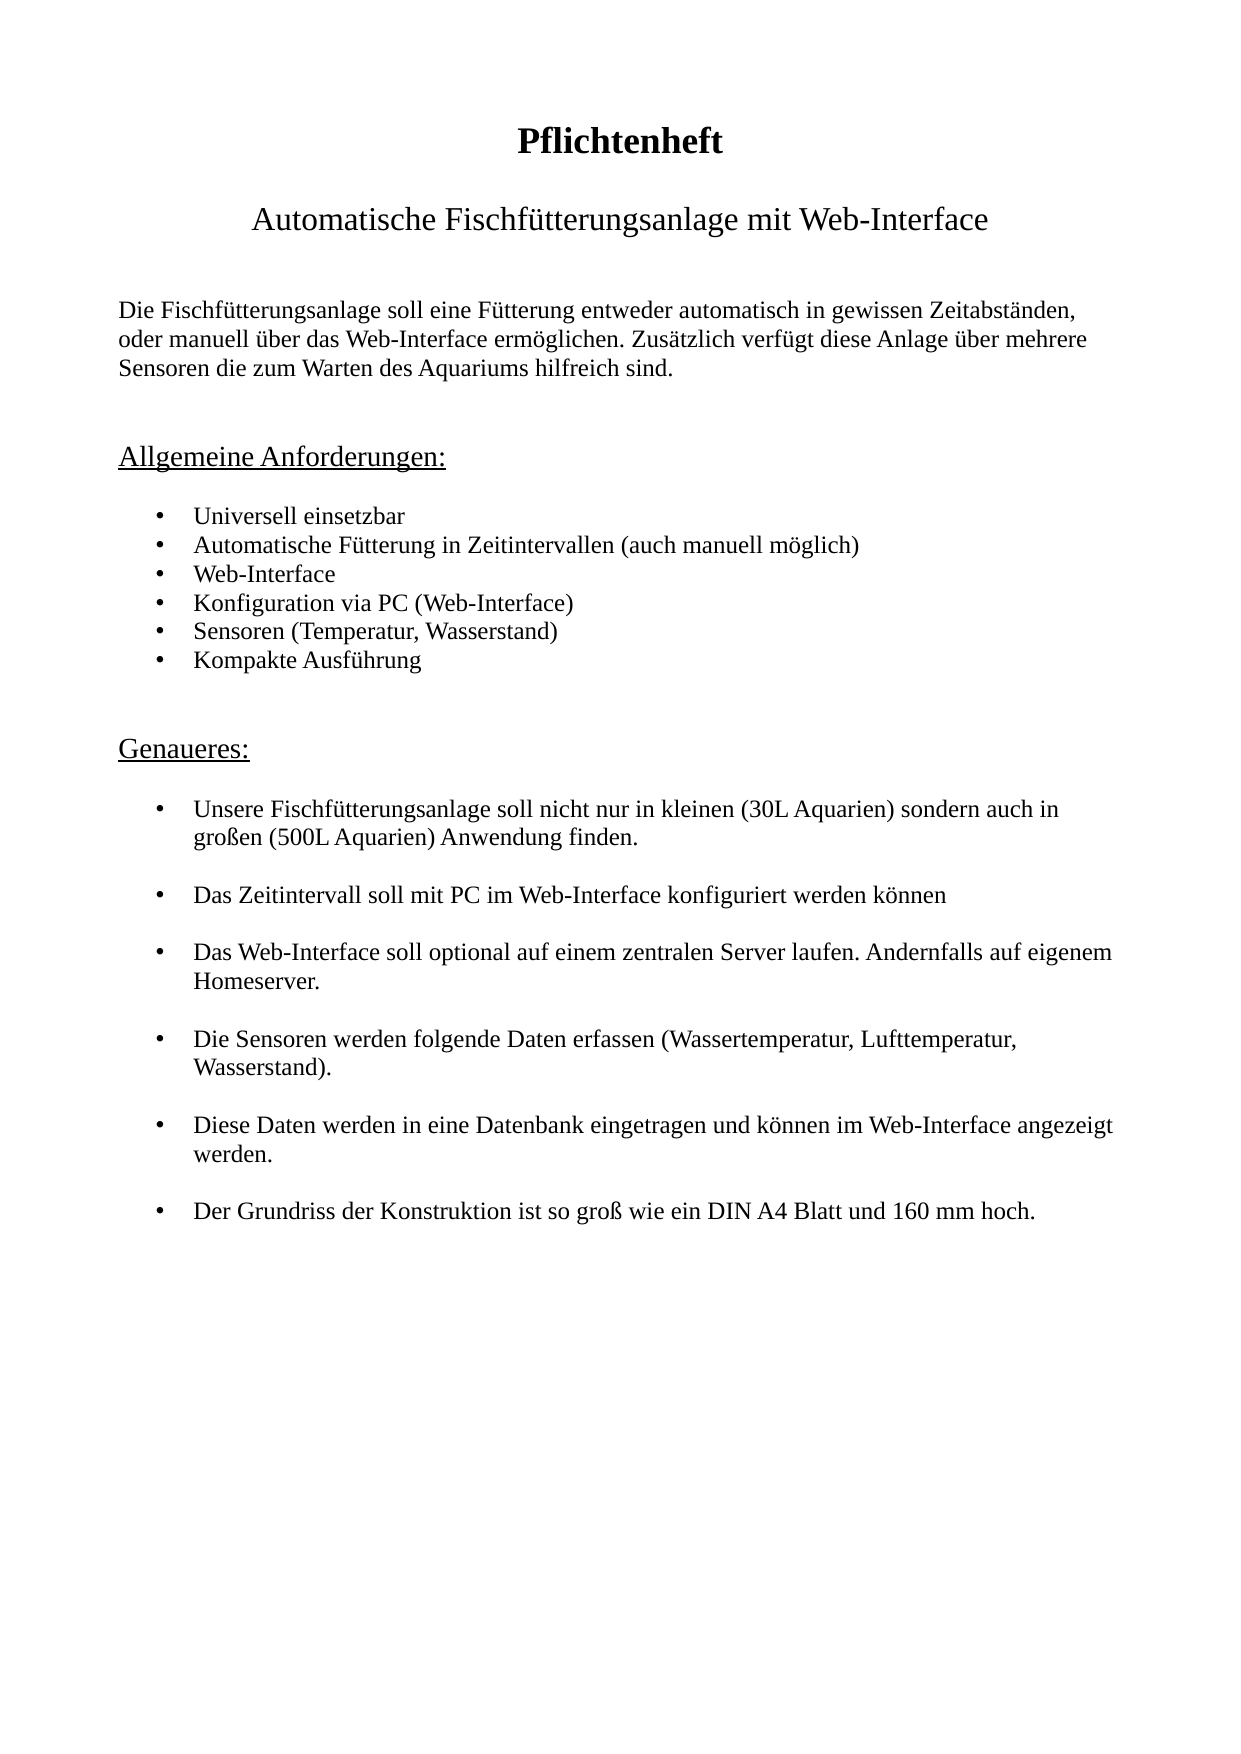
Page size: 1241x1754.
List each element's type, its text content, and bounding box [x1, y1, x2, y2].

list Unsere Fischfütterungsanlage soll nicht nur in kleinen (30L Aquarien) sondern auch in großen (500L Aquarien) Anwendung finden. [156, 794, 1122, 851]
text Pflichtenheft [118, 118, 1122, 161]
list Universell einsetzbar [156, 501, 1122, 530]
list Konfiguration via PC (Web-Interface) [156, 588, 1122, 616]
list Kompakte Ausführung [156, 645, 1122, 674]
list Automatische Fütterung in Zeitintervallen (auch manuell möglich) [156, 530, 1122, 559]
list Web-Interface [156, 559, 1122, 588]
list Diese Daten werden in eine Datenbank eingetragen und können im Web-Interface angezeigt werden. [156, 1110, 1122, 1167]
list Das Zeitintervall soll mit PC im Web-Interface konfiguriert werden können [156, 880, 1122, 909]
list Der Grundriss der Konstruktion ist so groß wie ein DIN A4 Blatt und 160 mm hoch. [156, 1196, 1122, 1225]
list Das Web-Interface soll optional auf einem zentralen Server laufen. Andernfalls auf eigenem Homeserver. [156, 937, 1122, 995]
text Allgemeine Anforderungen: [118, 439, 1122, 473]
list Die Sensoren werden folgende Daten erfassen (Wassertemperatur, Lufttemperatur, Wasserstand). [156, 1024, 1122, 1081]
text Automatische Fischfütterungsanlage mit Web-Interface [118, 199, 1122, 238]
text Die Fischfütterungsanlage soll eine Fütterung entweder automatisch in gewissen Zeitabständen, oder manuell über das Web-Interface ermöglichen. Zusätzlich verfügt diese Anlage über mehrere Sensoren die zum Warten des Aquariums hilfreich sind. [118, 295, 1122, 382]
list Sensoren (Temperatur, Wasserstand) [156, 616, 1122, 645]
text Genaueres: [118, 731, 1122, 765]
